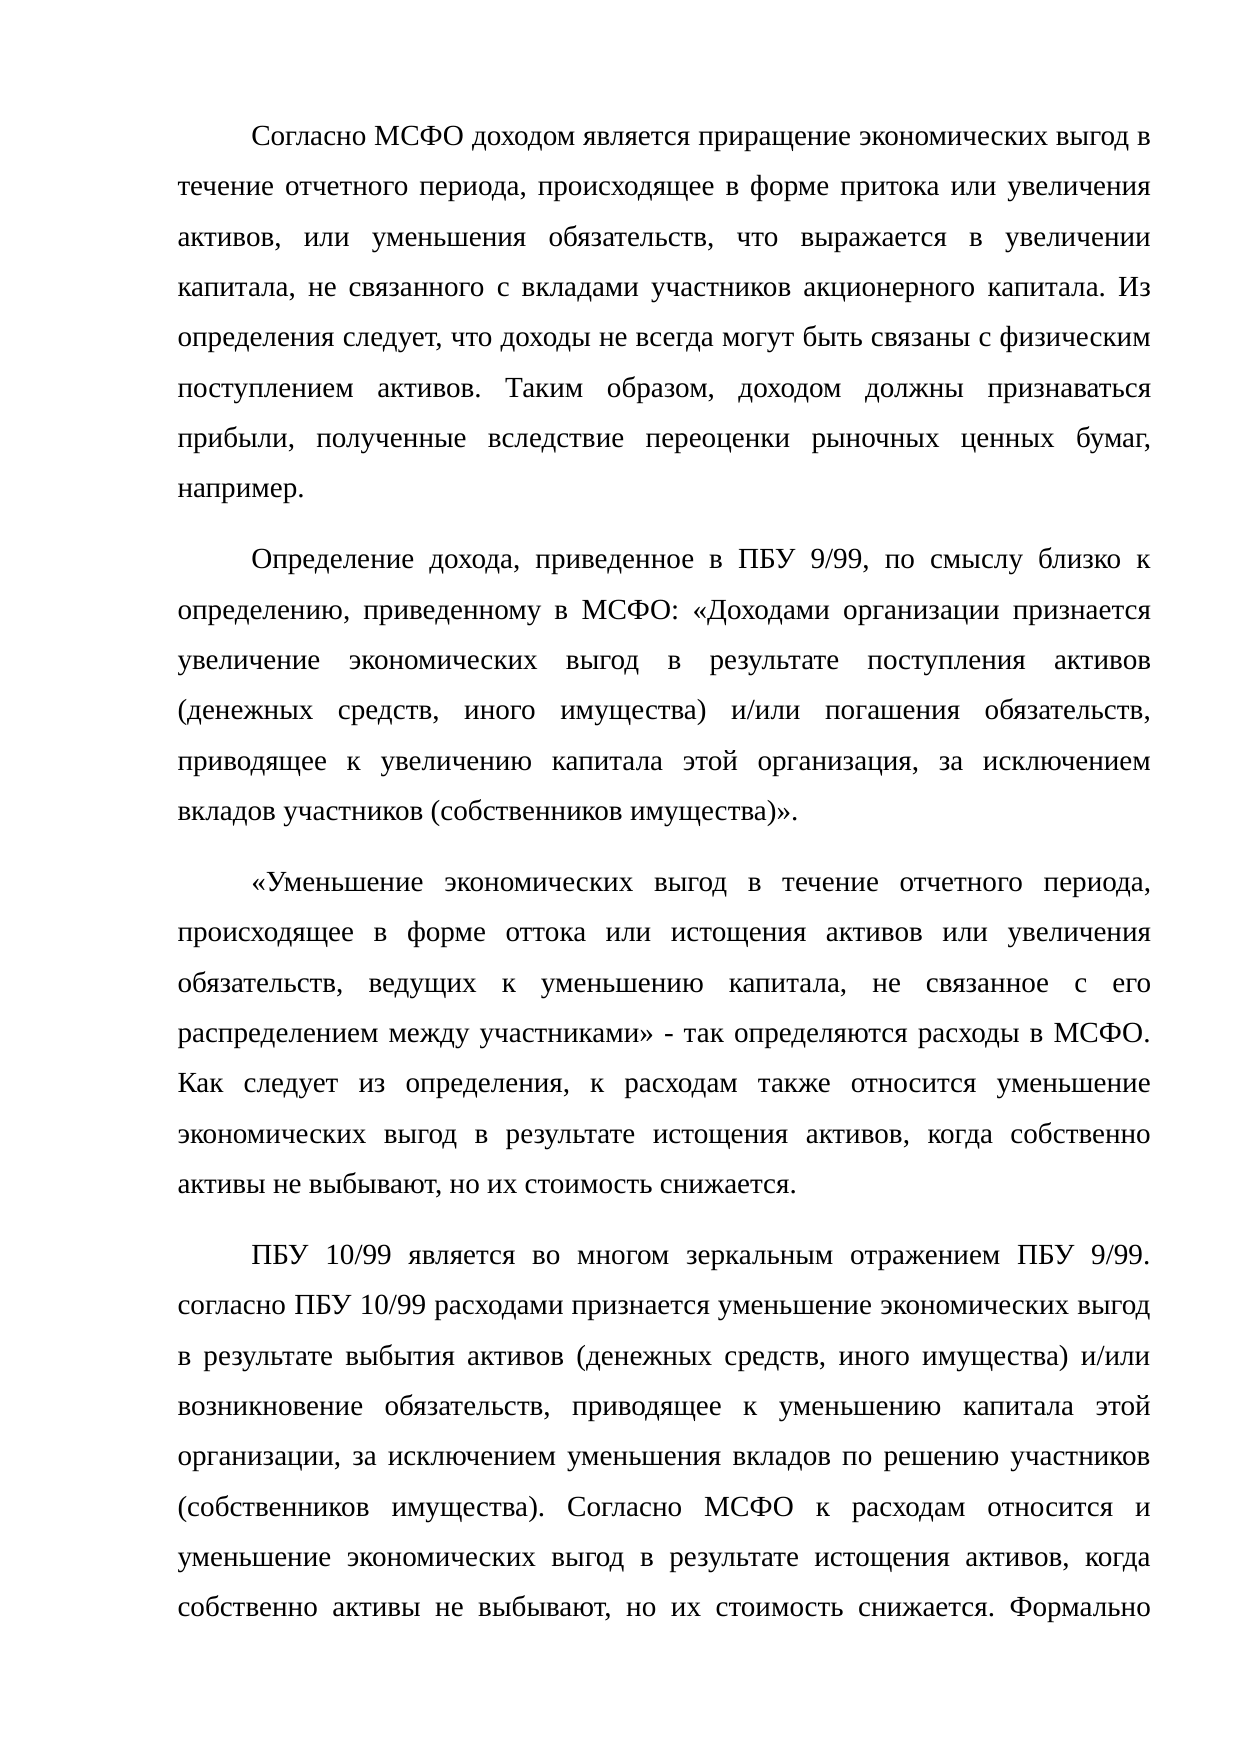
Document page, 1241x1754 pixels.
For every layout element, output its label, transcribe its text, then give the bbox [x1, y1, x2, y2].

text «Уменьшение экономических выгод в течение отчетного периода, происходящее в форме оттока или истощения активов или увеличения обязательств, ведущих к уменьшению капитала, не связанное с его распределением между участниками» - так определяются расходы в МСФО. Как следует из определения, к расходам также относится уменьшение экономических выгод в результате истощения активов, когда собственно активы не выбывают, но их стоимость снижается. [177, 864, 1152, 1199]
text Согласно МСФО доходом является приращение экономических выгод в течение отчетного периода, происходящее в форме притока или увеличения активов, или уменьшения обязательств, что выражается в увеличении капитала, не связанного с вкладами участников акционерного капитала. Из определения следует, что доходы не всегда могут быть связаны с физическим поступлением активов. Таким образом, доходом должны признаваться прибыли, полученные вследствие переоценки рыночных ценных бумаг, например. [177, 118, 1152, 504]
text ПБУ 10/99 является во многом зеркальным отражением ПБУ 9/99. согласно ПБУ 10/99 расходами признается уменьшение экономических выгод в результате выбытия активов (денежных средств, иного имущества) и/или возникновение обязательств, приводящее к уменьшению капитала этой организации, за исключением уменьшения вкладов по решению участников (собственников имущества). Согласно МСФО к расходам относится и уменьшение экономических выгод в результате истощения активов, когда собственно активы не выбывают, но их стоимость снижается. Формально [177, 1237, 1152, 1623]
text Определение дохода, приведенное в ПБУ 9/99, по смыслу близко к определению, приведенному в МСФО: «Доходами организации признается увеличение экономических выгод в результате поступления активов (денежных средств, иного имущества) и/или погашения обязательств, приводящее к увеличению капитала этой организация, за исключением вкладов участников (собственников имущества)». [177, 541, 1152, 827]
